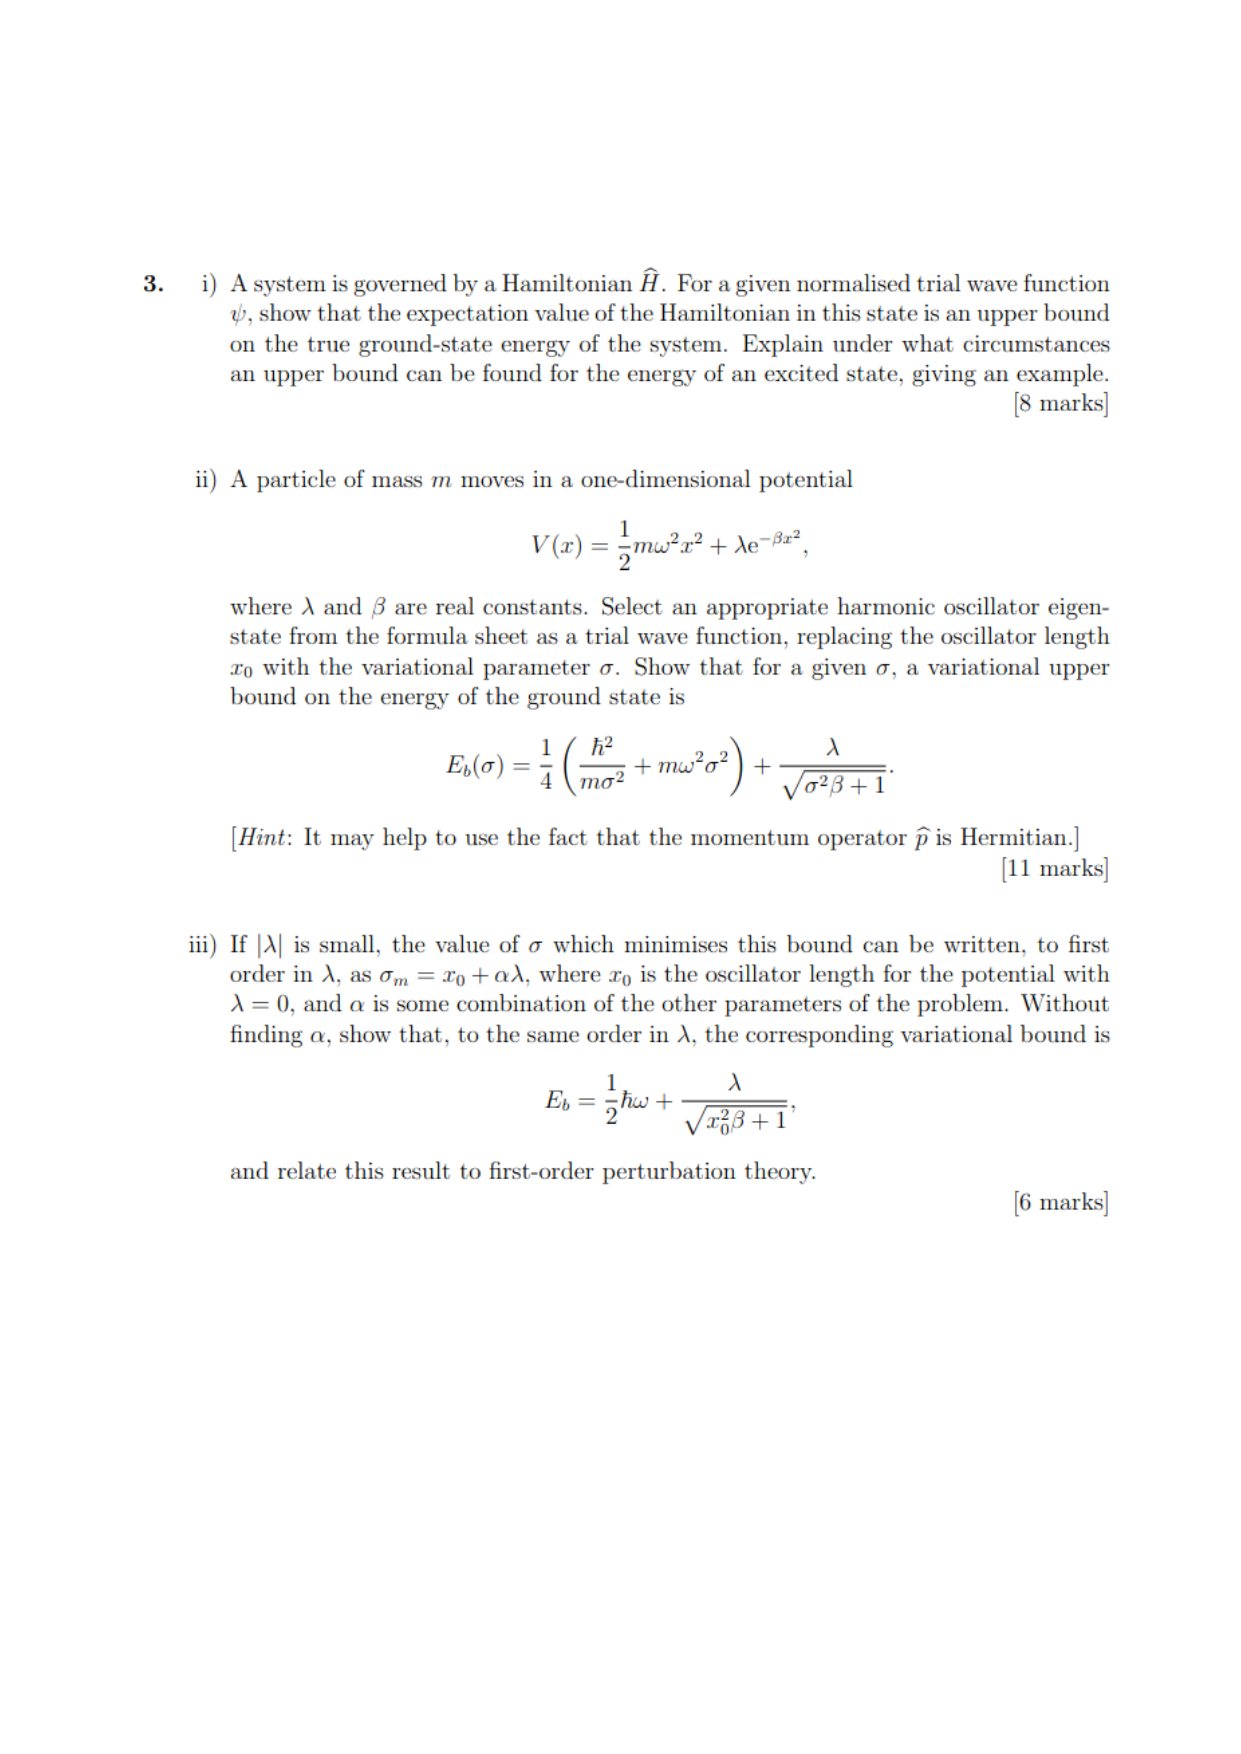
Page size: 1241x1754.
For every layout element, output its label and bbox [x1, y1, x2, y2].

picture [135, 266, 1140, 1234]
